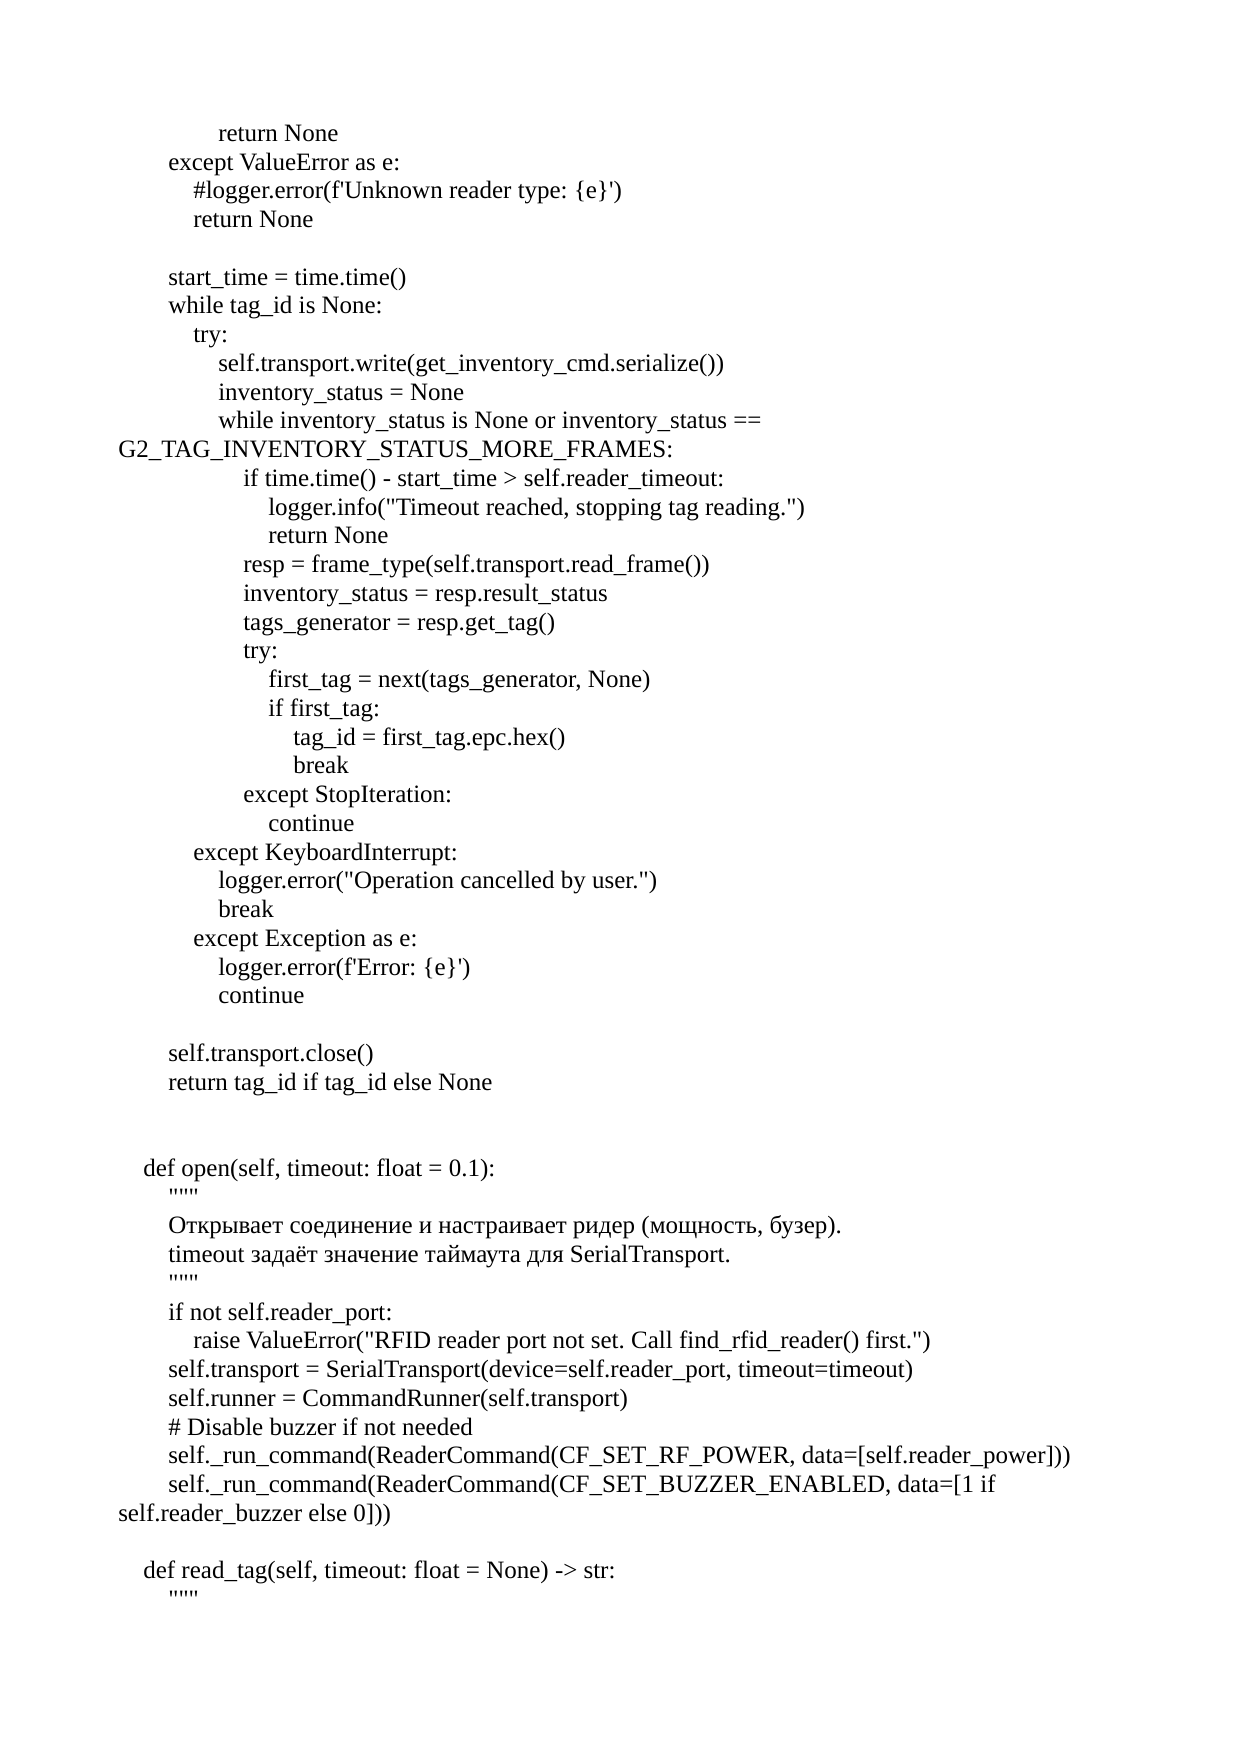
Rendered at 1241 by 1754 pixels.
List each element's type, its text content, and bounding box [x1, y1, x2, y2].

text return None except ValueError as e: #logger.error(f'Unknown reader type: {e}') return None start_time = time.time() while tag_id is None: try: self.transport.write(get_inventory_cmd.serialize()) inventory_status = None while inventory_status is None or inventory_status == G2_TAG_INVENTORY_STATUS_MORE_FRAMES: if time.time() - start_time > self.reader_timeout: logger.info("Timeout reached, stopping tag reading.") return None resp = frame_type(self.transport.read_frame()) inventory_status = resp.result_status tags_generator = resp.get_tag() try: first_tag = next(tags_generator, None) if first_tag: tag_id = first_tag.epc.hex() break except StopIteration: continue except KeyboardInterrupt: logger.error("Operation cancelled by user.") break except Exception as e: logger.error(f'Error: {e}') continue self.transport.close() return tag_id if tag_id else None def open(self, timeout: float = 0.1): """ Открывает соединение и настраивает ридер (мощность, бузер). timeout задаёт значение таймаута для SerialTransport. """ if not self.reader_port: raise ValueError("RFID reader port not set. Call find_rfid_reader() first.") self.transport = SerialTransport(device=self.reader_port, timeout=timeout) self.runner = CommandRunner(self.transport) # Disable buzzer if not needed self._run_command(ReaderCommand(CF_SET_RF_POWER, data=[self.reader_power])) self._run_command(ReaderCommand(CF_SET_BUZZER_ENABLED, data=[1 if self.reader_buzzer else 0])) def read_tag(self, timeout: float = None) -> str: """ [118, 118, 1122, 1613]
